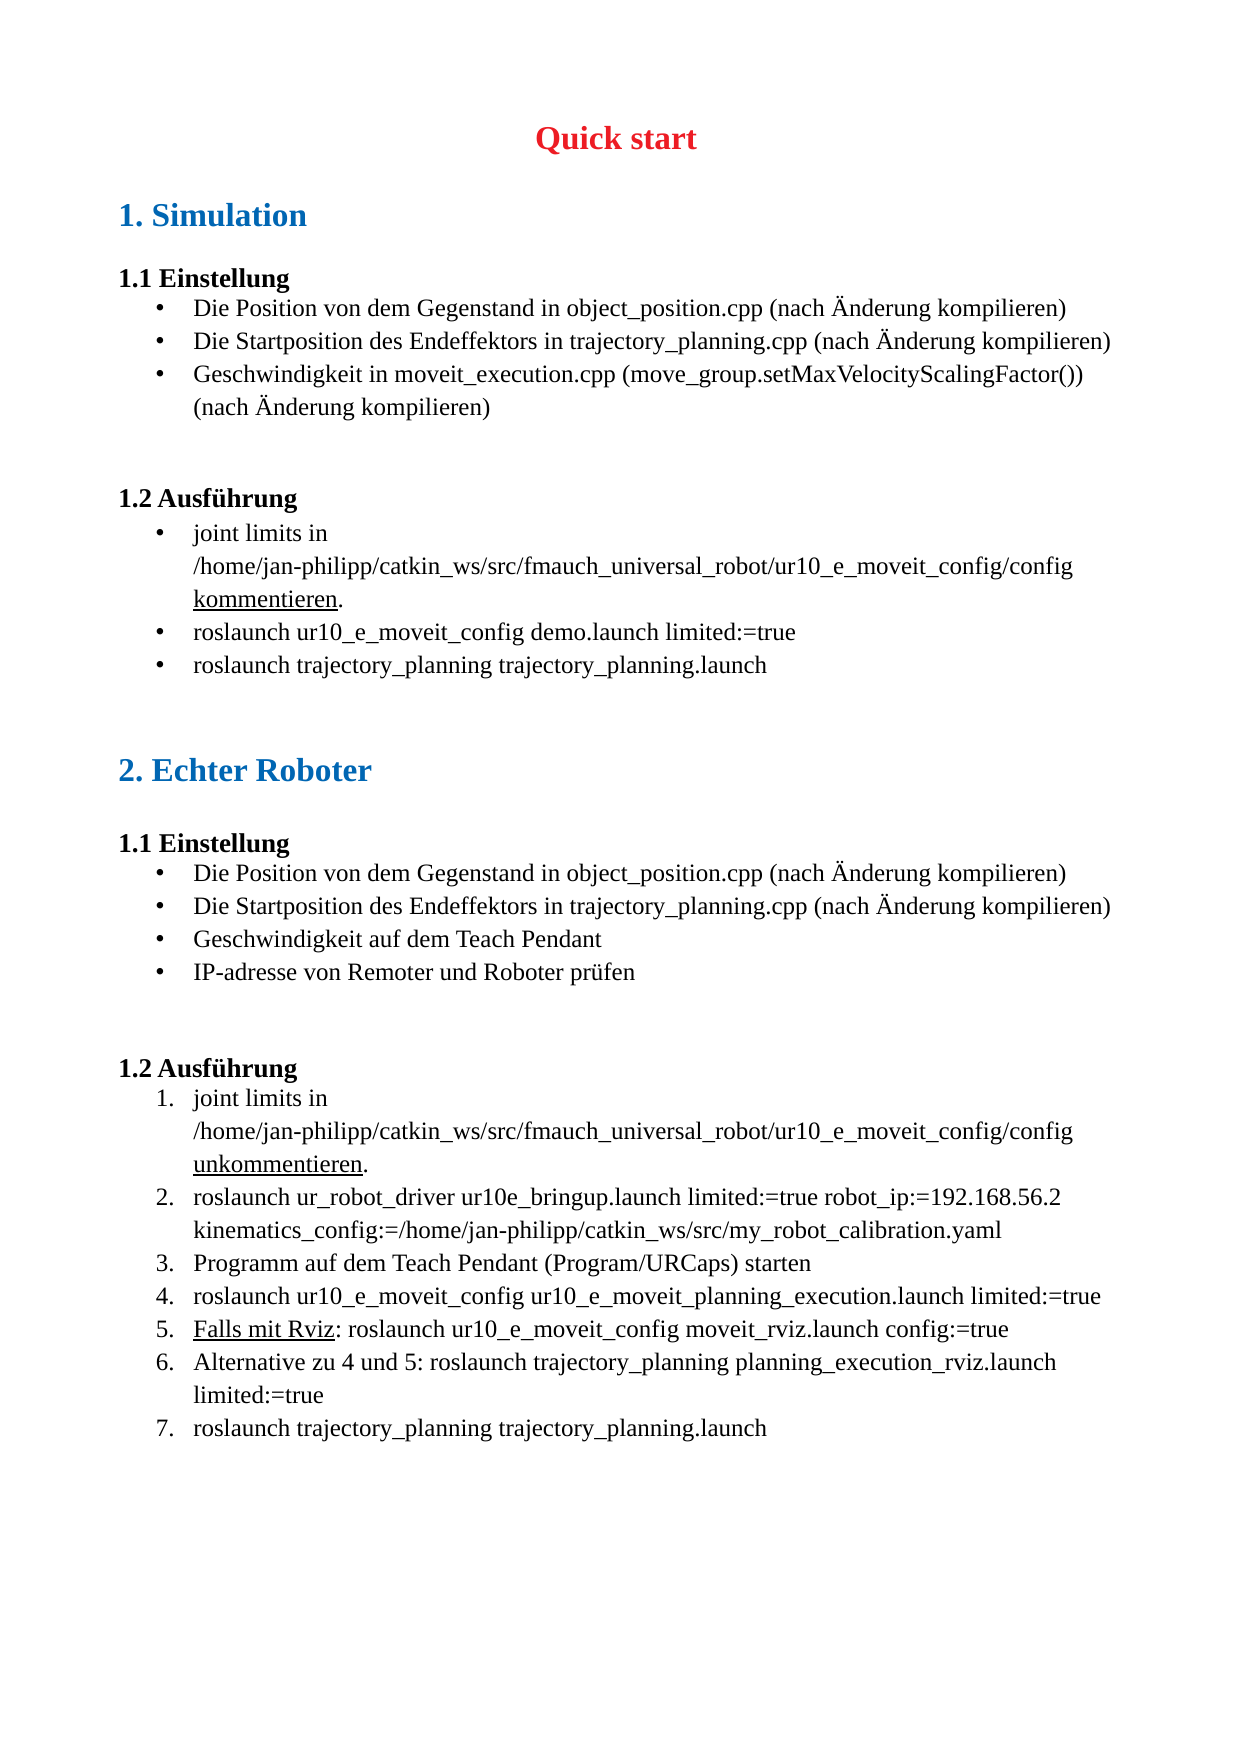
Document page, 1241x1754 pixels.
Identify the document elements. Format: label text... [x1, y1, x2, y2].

list Die Position von dem Gegenstand in object_position.cpp (nach Änderung kompilieren) [156, 293, 1122, 322]
list Die Startposition des Endeffektors in trajectory_planning.cpp (nach Änderung kompilieren) [156, 326, 1122, 355]
list Alternative zu 4 und 5: roslaunch trajectory_planning planning_execution_rviz.launch limited:=true [156, 1347, 1122, 1409]
list roslaunch ur_robot_driver ur10e_bringup.launch limited:=true robot_ip:=192.168.56.2 kinematics_config:=/home/jan-philipp/catkin_ws/src/my_robot_calibration.yaml [156, 1182, 1122, 1244]
list Die Position von dem Gegenstand in object_position.cpp (nach Änderung kompilieren) [156, 858, 1122, 887]
list Programm auf dem Teach Pendant (Program/URCaps) starten [156, 1248, 1122, 1277]
list Geschwindigkeit in moveit_execution.cpp (move_group.setMaxVelocityScalingFactor()) (nach Änderung kompilieren) [156, 359, 1122, 421]
text 1. Simulation [118, 195, 1122, 233]
text 1.2 Ausführung [118, 1052, 1122, 1083]
list roslaunch ur10_e_moveit_config ur10_e_moveit_planning_execution.launch limited:=true [156, 1281, 1122, 1310]
list roslaunch trajectory_planning trajectory_planning.launch [156, 1413, 1122, 1442]
list Falls mit Rviz: roslaunch ur10_e_moveit_config moveit_rviz.launch config:=true [156, 1314, 1122, 1343]
text 2. Echter Roboter [118, 751, 1122, 789]
list joint limits in /home/jan-philipp/catkin_ws/src/fmauch_universal_robot/ur10_e_moveit_config/config kommentieren. [156, 518, 1122, 613]
text 1.1 Einstellung [118, 262, 1122, 293]
text 1.2 Ausführung [118, 483, 1122, 514]
list Die Startposition des Endeffektors in trajectory_planning.cpp (nach Änderung kompilieren) [156, 891, 1122, 920]
text 1.1 Einstellung [118, 827, 1122, 858]
list roslaunch ur10_e_moveit_config demo.launch limited:=true [156, 617, 1122, 646]
text Quick start [118, 118, 1122, 156]
list joint limits in /home/jan-philipp/catkin_ws/src/fmauch_universal_robot/ur10_e_moveit_config/config unkommentieren. [156, 1083, 1122, 1178]
list Geschwindigkeit auf dem Teach Pendant [156, 924, 1122, 953]
list IP-adresse von Remoter und Roboter prüfen [156, 957, 1122, 986]
list roslaunch trajectory_planning trajectory_planning.launch [156, 650, 1122, 679]
